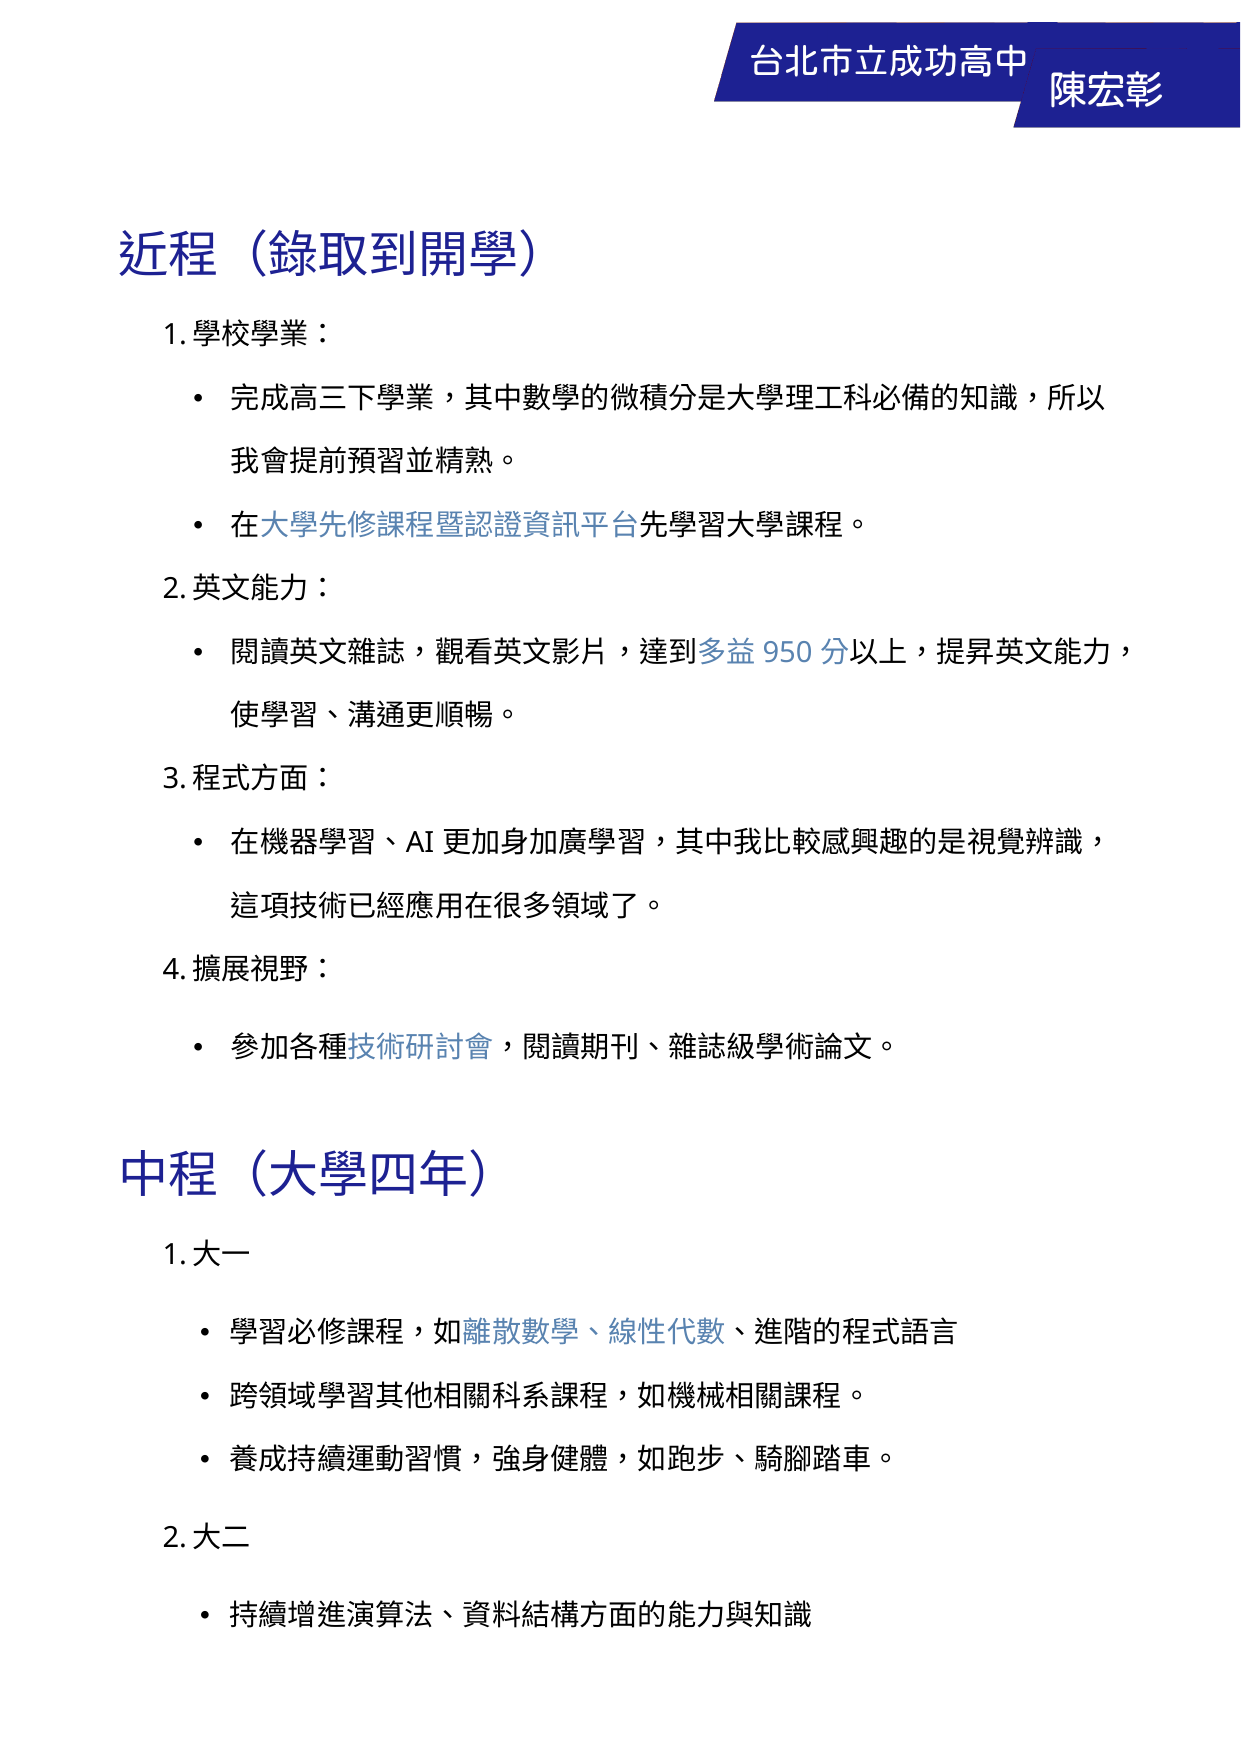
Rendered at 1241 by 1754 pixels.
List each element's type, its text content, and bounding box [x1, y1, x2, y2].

list 跨領域學習其他相關科系課程，如機械相關課程。 [200, 1372, 1122, 1415]
list 程式方面： [162, 755, 1122, 797]
list 持續增進演算法、資料結構方面的能力與知識 [200, 1592, 1122, 1634]
list 英文能力： [162, 564, 1122, 607]
list 在機器學習、AI 更加身加廣學習，其中我比較感興趣的是視覺辨識，這項技術已經應用在很多領域了。 [193, 819, 1122, 924]
list 參加各種技術研討會，閱讀期刊、雜誌級學術論文。 [193, 1024, 1122, 1066]
list 完成高三下學業，其中數學的微積分是大學理工科必備的知識，所以我會提前預習並精熟。 [193, 374, 1122, 480]
list 閱讀英文雜誌，觀看英文影片，達到多益 950 分以上，提昇英文能力，使學習、溝通更順暢。 [193, 628, 1122, 734]
list 學校學業： [162, 311, 1122, 353]
list 養成持續運動習慣，強身健體，如跑步、騎腳踏車。 [200, 1436, 1122, 1478]
list 大一 [162, 1231, 1122, 1273]
list 學習必修課程，如離散數學、線性代數、進階的程式語言 [200, 1309, 1122, 1351]
picture [0, 0, 1241, 152]
subtitle 中程（大學四年） [118, 1134, 1122, 1207]
list 擴展視野： [162, 946, 1122, 988]
list 大二 [162, 1514, 1122, 1556]
list 在大學先修課程暨認證資訊平台先學習大學課程。 [193, 501, 1122, 543]
subtitle 近程（錄取到開學） [118, 214, 1122, 287]
